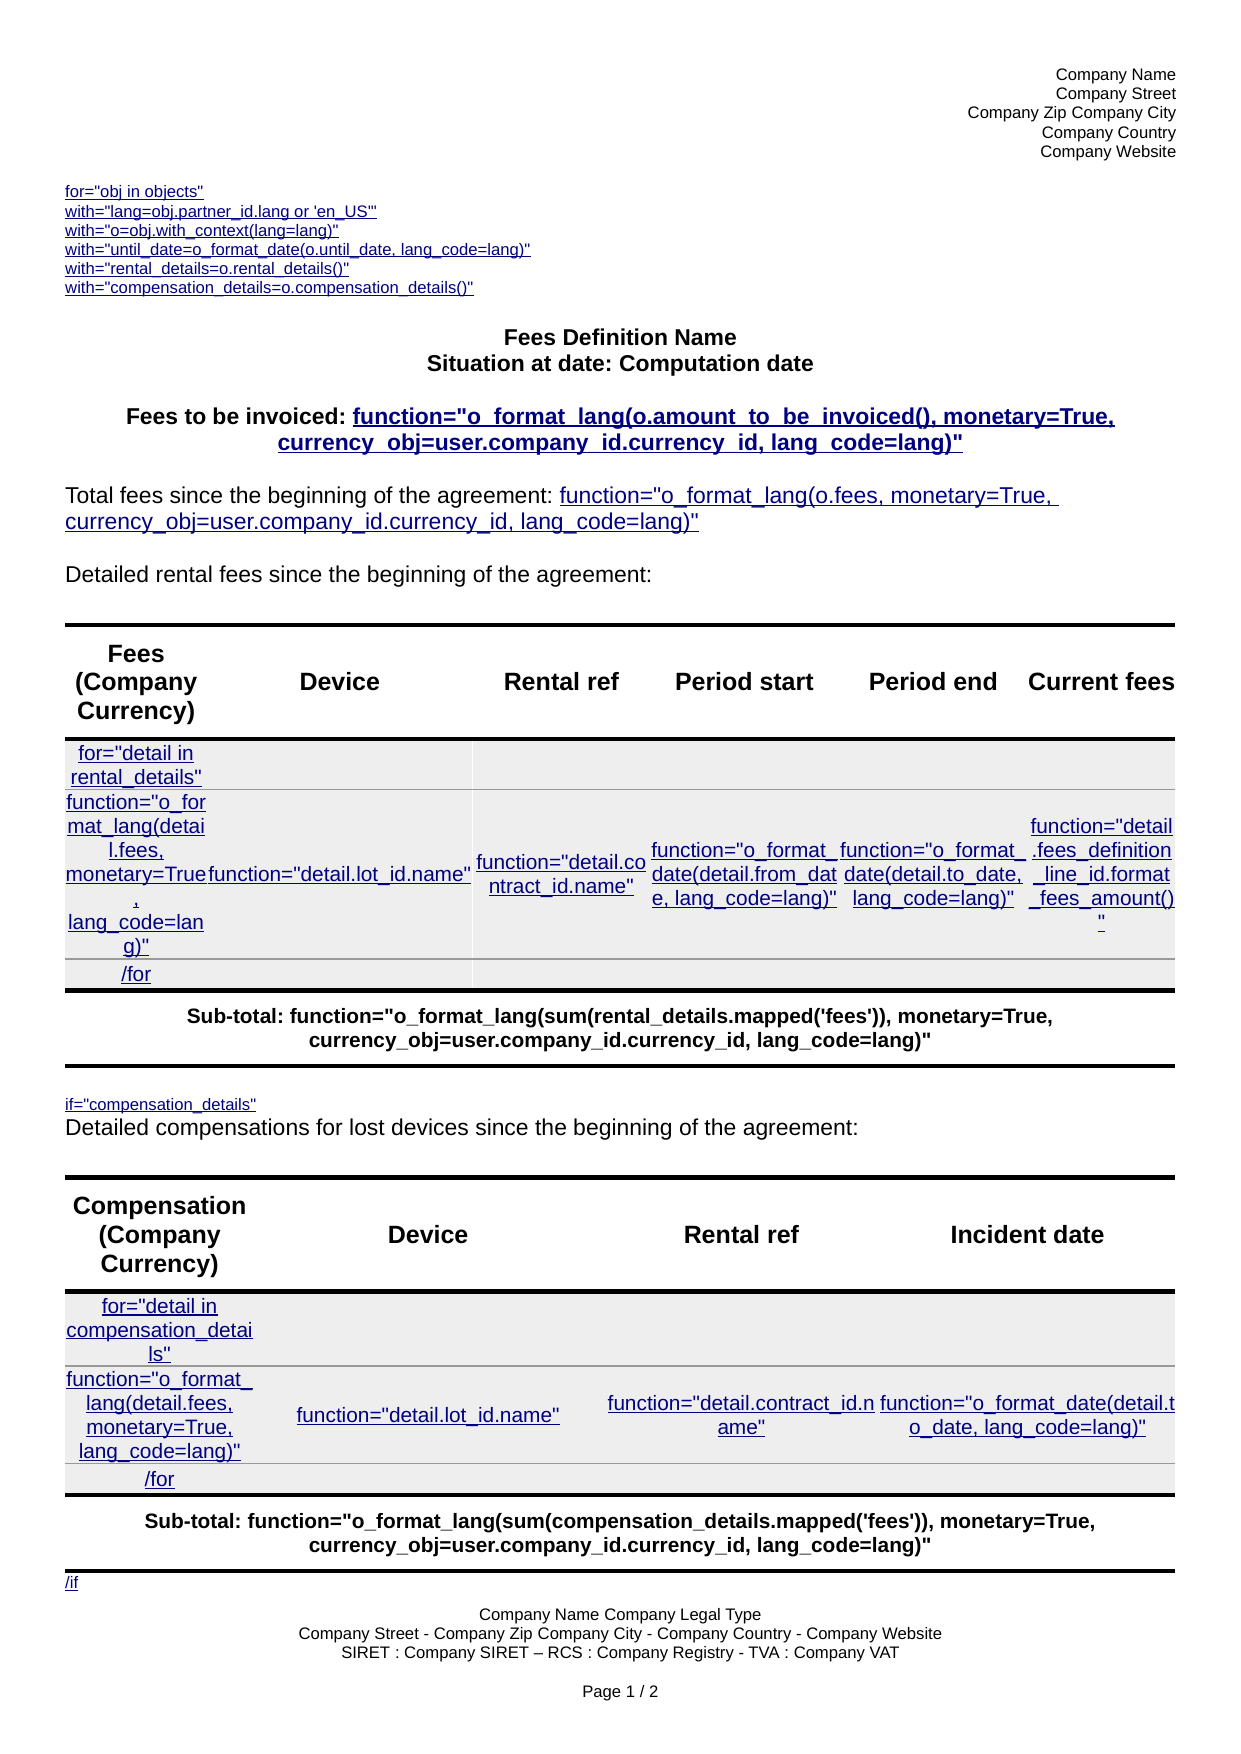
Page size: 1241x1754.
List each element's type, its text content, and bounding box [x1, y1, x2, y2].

subtitle Situation at date: Computation date [65, 350, 1175, 376]
table_cell [1028, 741, 1175, 789]
table_cell for="detail in rental_details" [65, 741, 207, 789]
table_header Compensation (Company Currency) [65, 1180, 254, 1289]
table_cell /for [65, 1464, 254, 1493]
table_header Rental ref [602, 1180, 880, 1289]
table_cell Sub-total: function="o_format_lang(sum(compensation_details.mapped('fees')), monetary=True, currency_obj=user.company_id.currency_id, lang_code=lang)" [65, 1497, 1175, 1569]
table_header Period end [839, 627, 1028, 737]
text if="compensation_details" [65, 1094, 1175, 1113]
table_cell [880, 1464, 1175, 1493]
table_cell /for [65, 960, 207, 988]
text with="rental_details=o.rental_details()" [65, 259, 1175, 278]
table_cell function="detail.contract_id.name" [602, 1367, 880, 1463]
text with="until_date=o_format_date(o.until_date, lang_code=lang)" [65, 240, 1175, 259]
table_cell Sub-total: function="o_format_lang(sum(rental_details.mapped('fees')), monetary=True, currency_obj=user.company_id.currency_id, lang_code=lang)" [65, 993, 1175, 1064]
text with="o=obj.with_context(lang=lang)" [65, 221, 1175, 240]
text Fees to be invoiced: function="o_format_lang(o.amount_to_be_invoiced(), monetary=True, currency_obj=user.company_id.currency_id, lang_code=lang)" [65, 403, 1175, 455]
table_header Incident date [880, 1180, 1175, 1289]
table_cell " [1028, 908, 1175, 958]
subtitle Fees Definition Name [65, 324, 1175, 350]
table_cell function="o_format_date(detail.t [880, 1367, 1175, 1412]
text Detailed rental fees since the beginning of the agreement: [65, 561, 1175, 587]
table_header Device [254, 1180, 602, 1289]
table_cell function="detail.lot_id.name" [254, 1367, 602, 1463]
table_cell [602, 1464, 880, 1493]
table_cell o_date, lang_code=lang)" [880, 1413, 1175, 1463]
text with="lang=obj.partner_id.lang or 'en_US'" [65, 201, 1175, 221]
table_header Period start [650, 627, 839, 737]
table_cell [602, 1294, 880, 1365]
table_cell function="detail.contract_id.name" [473, 790, 650, 958]
text Total fees since the beginning of the agreement: function="o_format_lang(o.fees, monetary=True, currency_obj=user.company_id.currency_id, lang_code=lang)" [65, 482, 1175, 534]
table_cell function="detail.fees_definition_line_id.format_fees_amount() [1028, 790, 1175, 907]
table_cell function="detail.lot_id.name" [207, 790, 472, 958]
table_cell function="o_format_lang(detail.fees, monetary=True, lang_code=lang)" [65, 1367, 254, 1463]
table_cell [650, 741, 839, 789]
table_cell [207, 741, 472, 789]
table_header Current fees [1028, 627, 1175, 737]
table_cell function="o_format_date(detail.from_date, lang_code=lang)" [650, 790, 839, 958]
text /if [65, 1573, 1175, 1592]
table_cell [473, 741, 650, 789]
text for="obj in objects" [65, 182, 1175, 201]
table_cell [254, 1464, 602, 1493]
table_cell [839, 960, 1028, 988]
table_cell function="o_format_date(detail.to_date, lang_code=lang)" [839, 790, 1028, 958]
table_cell [650, 960, 839, 988]
table_header Device [207, 627, 472, 737]
table_header Fees (Company Currency) [65, 627, 207, 737]
table_cell [254, 1294, 602, 1365]
table_cell , lang_code=lang)" [65, 884, 207, 958]
table_cell [880, 1294, 1175, 1365]
table_cell [1028, 960, 1175, 988]
text Detailed compensations for lost devices since the beginning of the agreement: [65, 1113, 1175, 1140]
table_cell [473, 960, 650, 988]
table_cell for="detail in compensation_details" [65, 1294, 254, 1365]
table_cell [207, 960, 472, 988]
table_cell function="o_format_lang(detail.fees, monetary=True [65, 790, 207, 883]
table_cell [839, 741, 1028, 789]
table_header Rental ref [473, 627, 650, 737]
text with="compensation_details=o.compensation_details()" [65, 278, 1175, 297]
